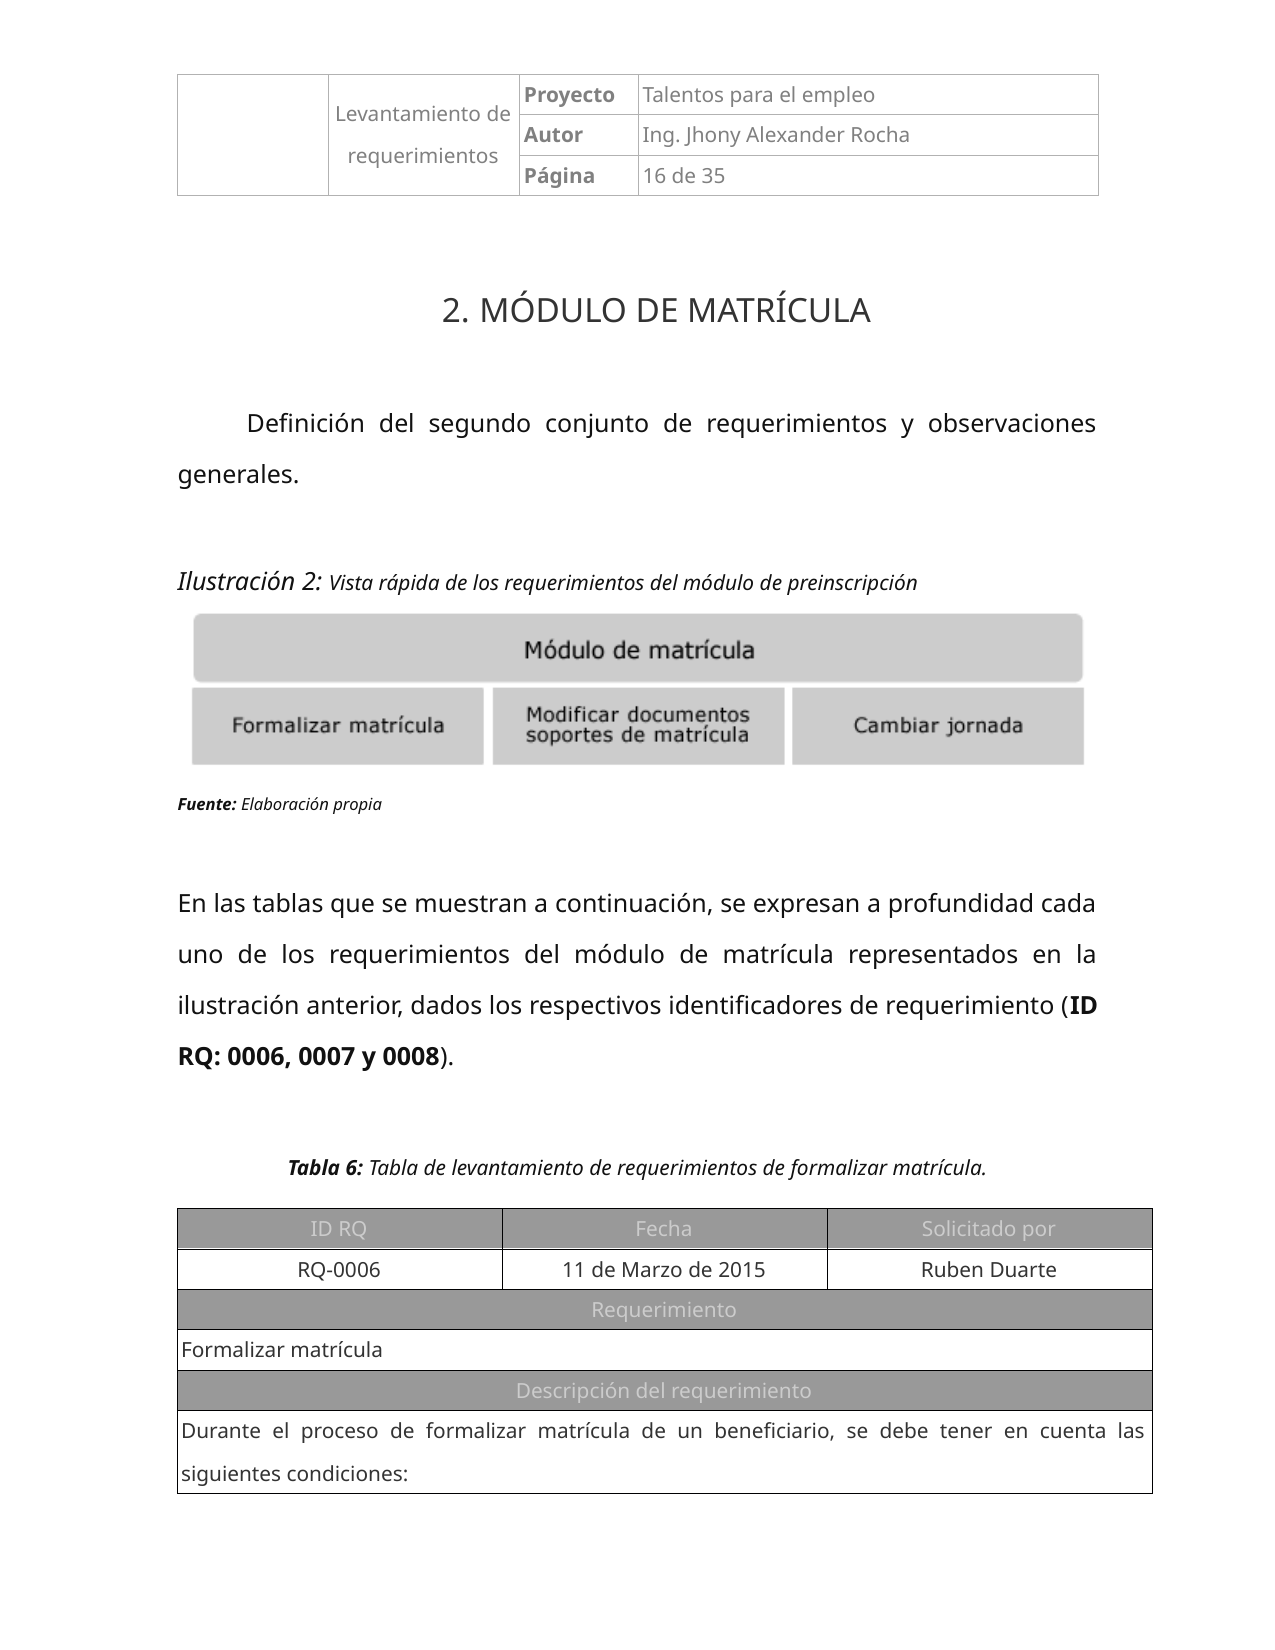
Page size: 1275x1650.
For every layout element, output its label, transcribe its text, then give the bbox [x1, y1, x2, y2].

table_cell Durante el proceso de formalizar matrícula de un beneficiario, se debe tener en cuenta las siguientes condiciones: El proceso de formalizar matrícula lo debe ejecutar solamente los usuarios con perfil de institución de formación. El sistema debe permitir, formalizar matrícula, mientras se encuentre dentro del intervalo de tiempo definido para realizar este proceso. El sistema no debe dejar realizar el proceso de matrícula a los beneficiarios que se encuentre con su estado inicial como PENDIENTE de formalizar preinscripción. El sistema debe permitir que en el proceso de registrar matrícula, exista la opción de seleccionar jornada. Para formalizar la matrícula del beneficiario, el sistema debe permitir al usuario de institución de formación, subir los soportes de “Documento de Identificación”, “Orden de Matrícula” y “Pantallazo de Icetex”. Los soportes de “Documento de Identificación” y “Orden de Matrícula” son de tipo obligatorio. El sistema debe exigir de manera obligatoria los dos (2) documentos soportes de “Documento de Identificación” y “Orden de Matrícula”, para poder cambiar el estado inicial del beneficiario a MATRICULADO. Una vez culminado el proceso de formalización, el sistema debe cambiar el estado inicial del beneficiario “PREINSCRITO” al estado “MATRICULADO”. Una vez se ha realizado el proceso de “realizar matrícula”, el sistema debe permitir, en otra instancia de tiempo, la modificación de cambio de jornada del beneficiario, siempre y cuando no se encuentren registros del beneficiario dentro del proceso de seguimiento. Una vez se ha realizado el proceso de “realizar matrícula”, el sistema debe permitir, en otra instancia de tiempo, la modificación de soportes de matrícula del beneficiario. El sistema debe mostrar un listado de beneficiarios con estado inicial MATRICULADO. El sistema debe permitir el filtro del beneficiario por medio del número de documento, primer nombre y/o primer apellido. Las instituciones de formación serán las responsables de realizar el proceso de formalización de matrícula, por lo tanto, es responsabilidad de las instituciones de formación verificar que los documentos soportes de “Documento de Identificación”, “Orden de Matrícula” y “Pantallazo de Icetex”, sean coherentes con la información de los beneficiarios. Las instituciones de formación serán las responsables de realizar el proceso de formalización de matrícula, por lo tanto, es responsabilidad de las instituciones de formación matricular a los beneficiarios en todos los programas de formación que se encuentren dentro del paquete de formación. Los documentos soportes de preinscripción pueden ser modificados, por el usuario con perfil de institución de formación, en cualquier momento siempre y cuando el beneficiario se encuentre con estado MATRICULADO. Un beneficiario con estado “PREINSCRITO” que no haya realizado el proceso de formalización de matrícula, no puede realizar posteriormente el curso de formación y no aparecerá el proceso de seguimiento. [178, 1411, 1152, 1493]
table_header Fecha [503, 1209, 827, 1248]
table_header ID RQ [178, 1209, 502, 1248]
table_cell Ruben Duarte [828, 1250, 1152, 1289]
text Tabla 6: Tabla de levantamiento de requerimientos de formalizar matrícula. [177, 1153, 1098, 1181]
table_cell RQ-0006 [178, 1250, 502, 1289]
table_cell 11 de Marzo de 2015 [503, 1250, 827, 1289]
text En las tablas que se muestran a continuación, se expresan a profundidad cada uno de los requerimientos del módulo de matrícula representados en la ilustración anterior, dados los respectivos identificadores de requerimiento (ID RQ: 0006, 0007 y 0008). [177, 885, 1098, 1072]
text Ilustración 2: Vista rápida de los requerimientos del módulo de preinscripción [177, 563, 1098, 597]
table_cell Descripción del requerimiento [178, 1371, 1152, 1410]
text Definición del segundo conjunto de requerimientos y observaciones generales. [177, 406, 1098, 491]
text Fuente: Elaboración propia [177, 782, 1098, 816]
subtitle Módulo de Matrícula [215, 287, 1098, 332]
picture [177, 597, 1098, 782]
table_cell Formalizar matrícula [178, 1330, 1152, 1370]
table_cell Requerimiento [178, 1290, 1152, 1329]
table_header Solicitado por [828, 1209, 1152, 1248]
